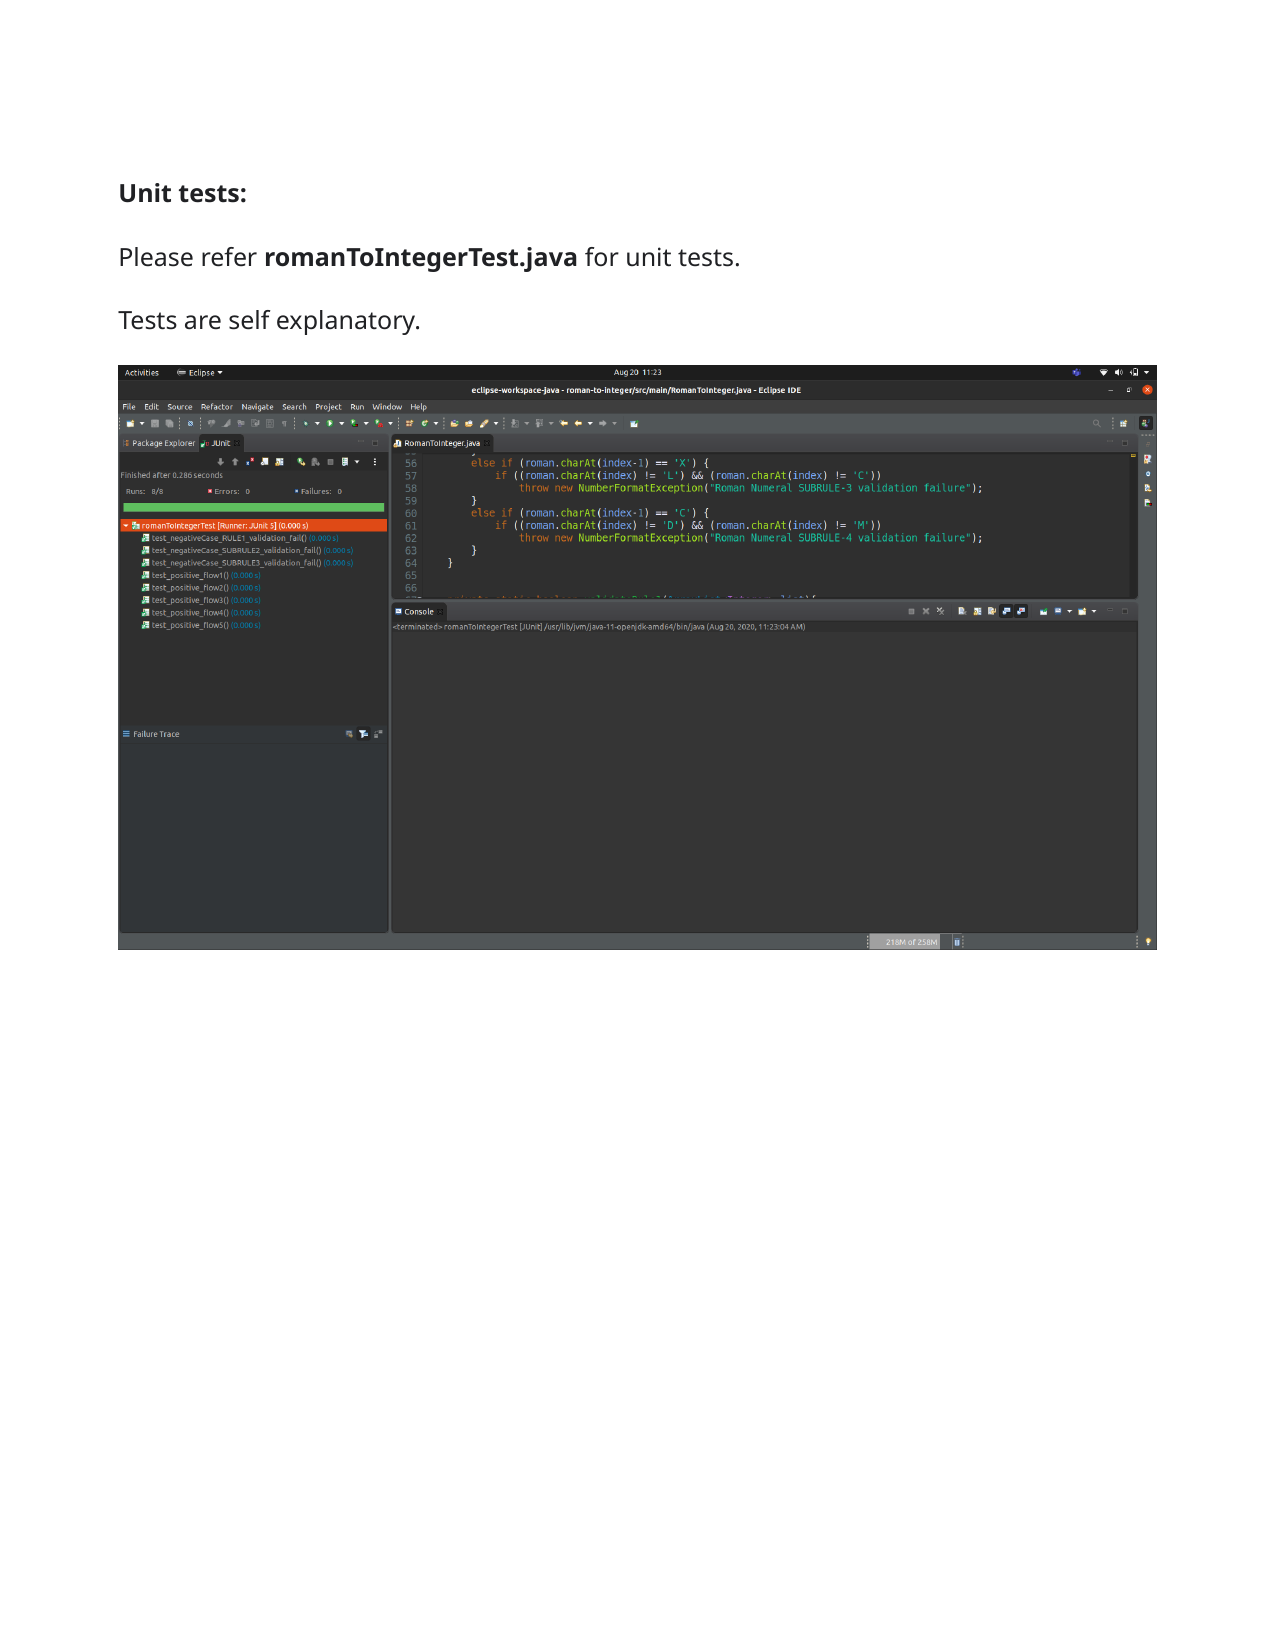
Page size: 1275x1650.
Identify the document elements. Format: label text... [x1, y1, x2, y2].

text Unit tests: [118, 176, 1157, 210]
text Please refer romanToIntegerTest.java for unit tests. [118, 239, 1157, 273]
picture [118, 365, 1157, 950]
text Tests are self explanatory. [118, 302, 1157, 337]
